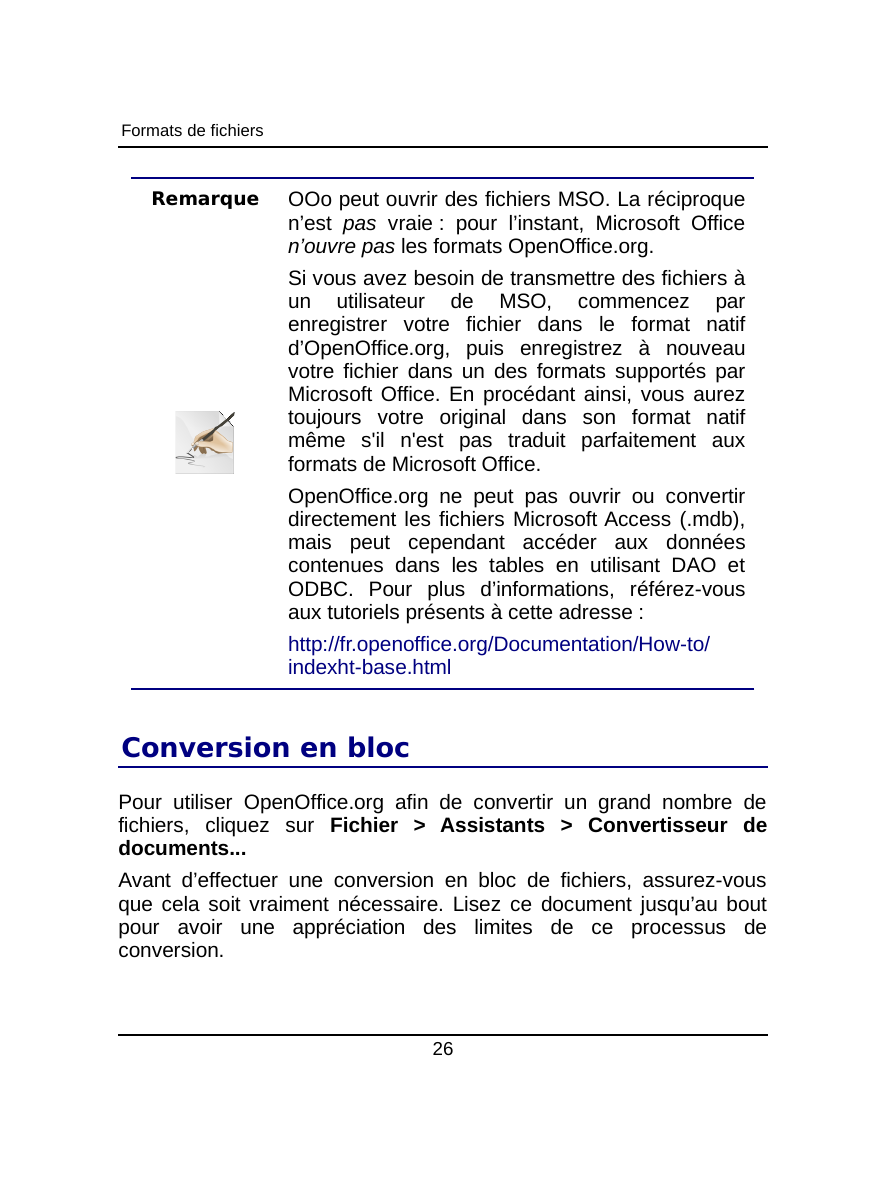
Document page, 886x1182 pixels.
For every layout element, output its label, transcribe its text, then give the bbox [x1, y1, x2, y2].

table_header Remarque [131, 179, 279, 688]
table_header OOo peut ouvrir des fichiers MSO. La réciproque n’est pas vraie : pour l’instant, Microsoft Office n’ouvre pas les formats OpenOffice.org. Si vous avez besoin de transmettre des fichiers à un utilisateur de MSO, commencez par enregistrer votre fichier dans le format natif d’OpenOffice.org, puis enregistrez à nouveau votre fichier dans un des formats supportés par Microsoft Office. En procédant ainsi, vous aurez toujours votre original dans son format natif même s'il n'est pas traduit parfaitement aux formats de Microsoft Office. OpenOffice.org ne peut pas ouvrir ou convertir directement les fichiers Microsoft Access (.mdb), mais peut cependant accéder aux données contenues dans les tables en utilisant DAO et ODBC. Pour plus d’informations, référez-vous aux tutoriels présents à cette adresse : http://fr.openoffice.org/Documentation/How-to/indexht-base.html [279, 179, 754, 688]
picture [175, 411, 235, 474]
text Avant d’effectuer une conversion en bloc de fichiers, assurez-vous que cela soit vraiment nécessaire. Lisez ce document jusqu’au bout pour avoir une appréciation des limites de ce processus de conversion. [118, 869, 768, 962]
text Pour utiliser OpenOffice.org afin de convertir un grand nombre de fichiers, cliquez sur Fichier > Assistants > Convertisseur de documents... [118, 791, 768, 860]
subtitle Conversion en bloc [118, 729, 768, 766]
